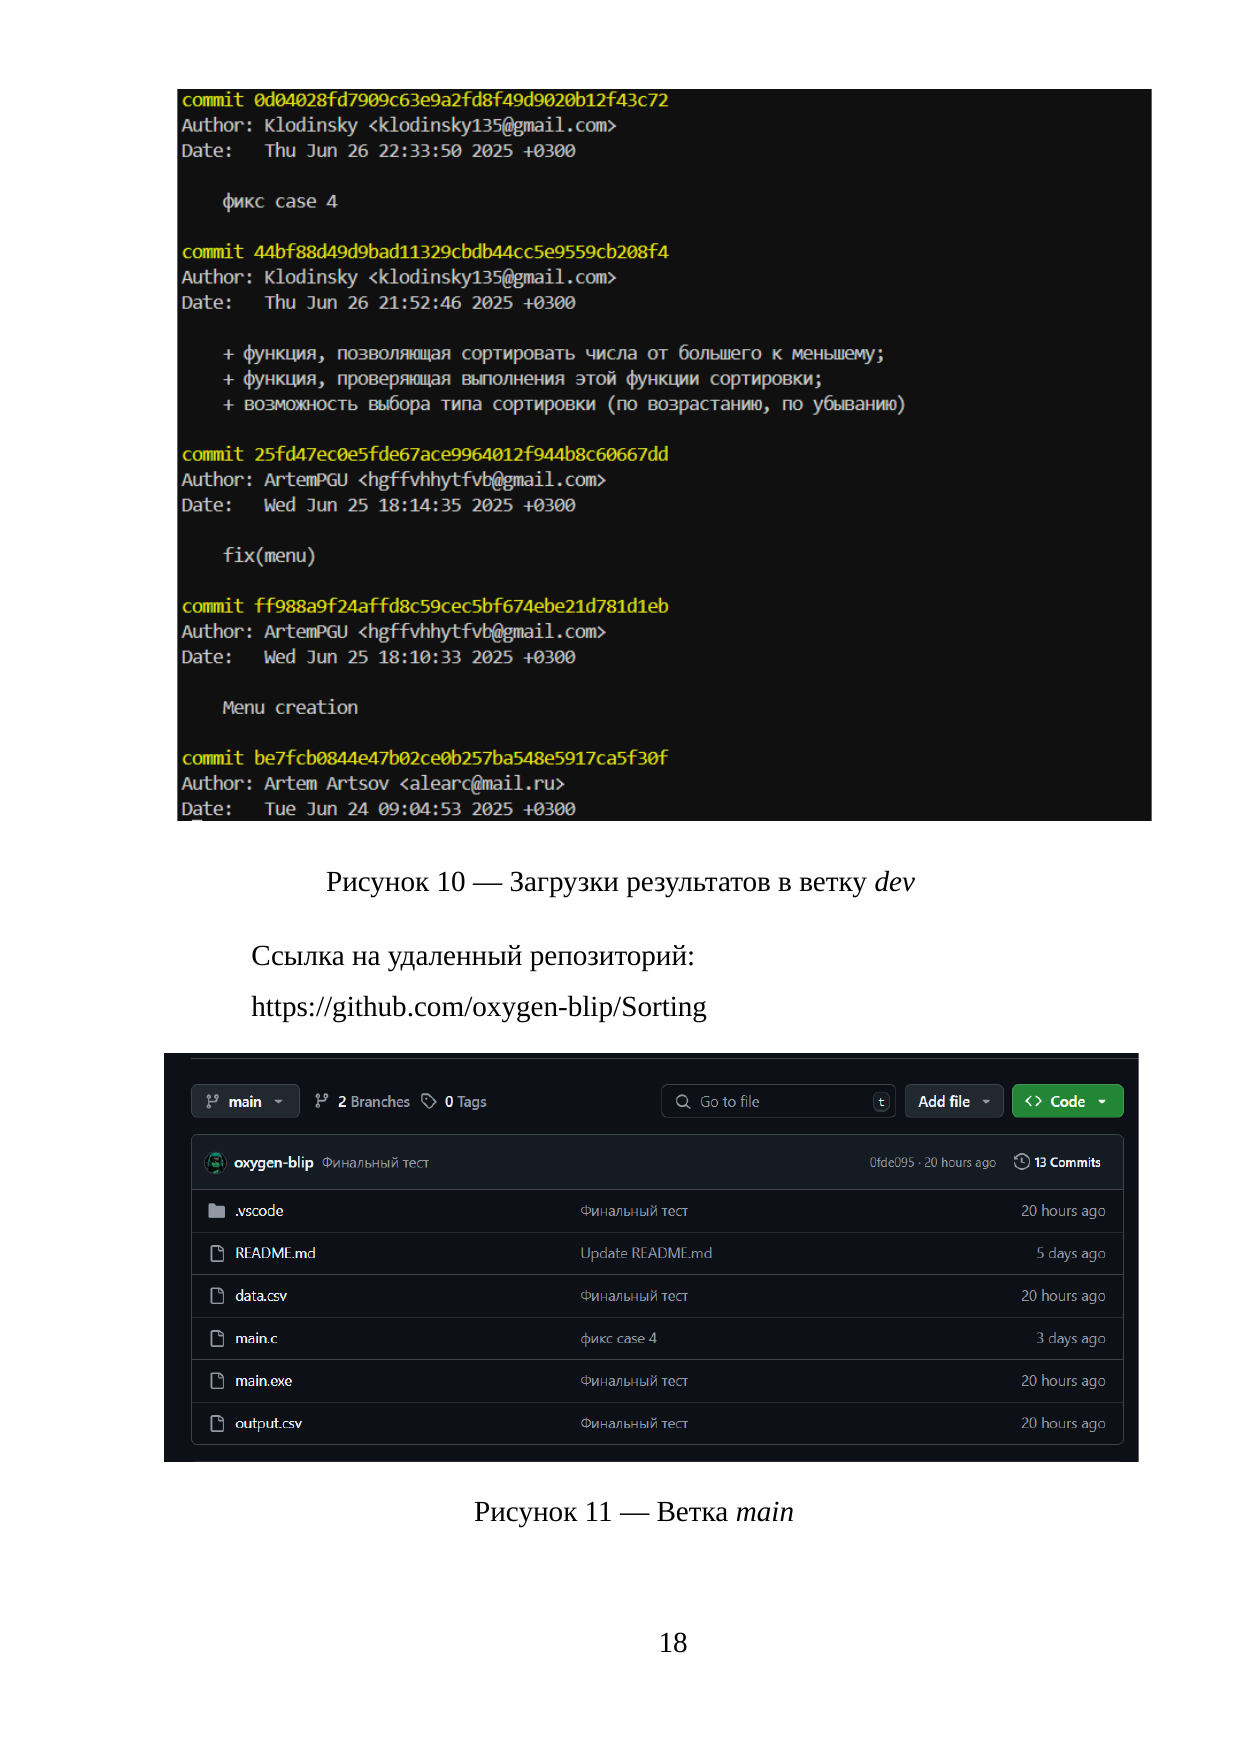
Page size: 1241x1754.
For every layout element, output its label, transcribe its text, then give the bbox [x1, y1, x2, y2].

picture [164, 1053, 1139, 1462]
text https://github.com/oxygen-blip/Sorting [177, 989, 1152, 1022]
picture [177, 89, 1152, 821]
text Ссылка на удаленный репозиторий: [177, 938, 1152, 972]
